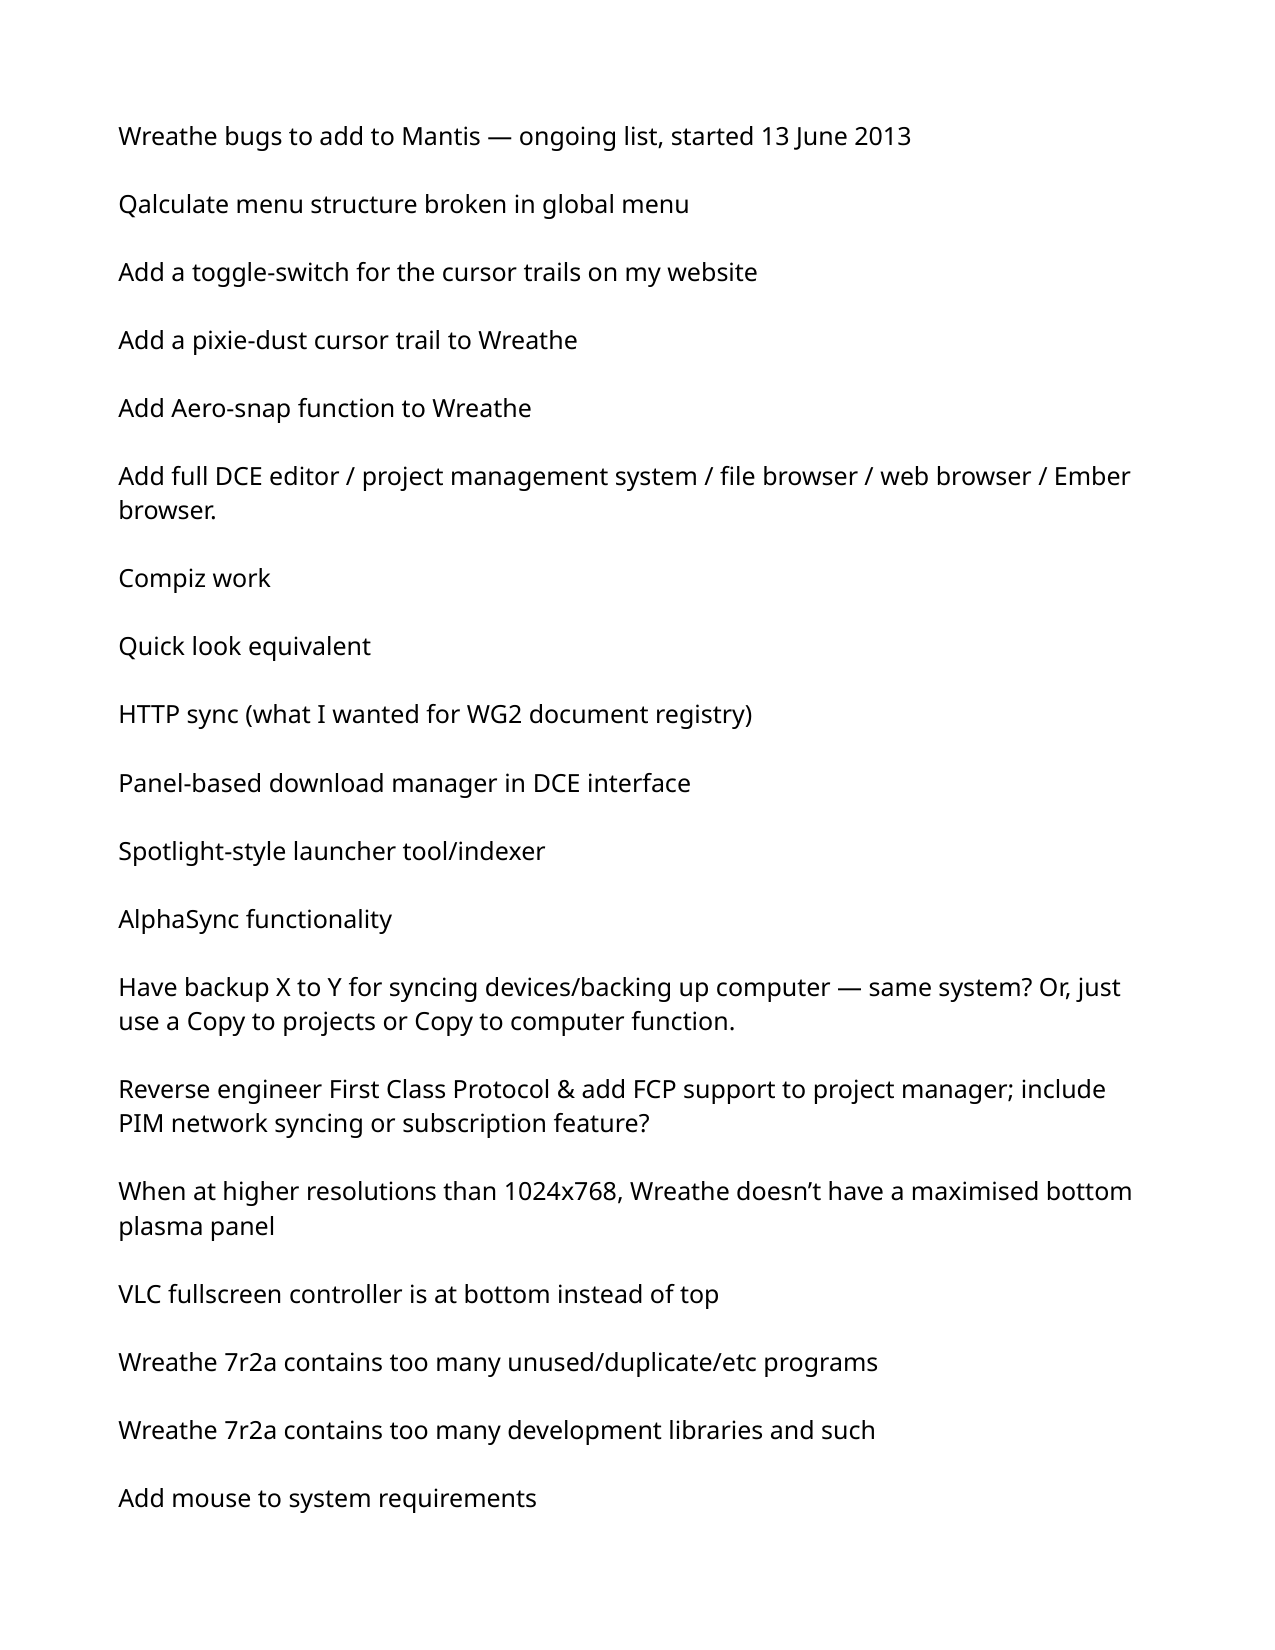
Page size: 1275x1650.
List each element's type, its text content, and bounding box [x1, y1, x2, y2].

text Add mouse to system requirements [118, 1481, 1157, 1515]
text HTTP sync (what I wanted for WG2 document registry) [118, 697, 1157, 731]
text Reverse engineer First Class Protocol & add FCP support to project manager; include PIM network syncing or subscription feature? [118, 1072, 1157, 1140]
text Qalculate menu structure broken in global menu [118, 186, 1157, 220]
text Have backup X to Y for syncing devices/backing up computer — same system? Or, just use a Copy to projects or Copy to computer function. [118, 970, 1157, 1038]
text Panel-based download manager in DCE interface [118, 765, 1157, 799]
text Spotlight-style launcher tool/indexer [118, 833, 1157, 867]
text VLC fullscreen controller is at bottom instead of top [118, 1276, 1157, 1310]
text When at higher resolutions than 1024x768, Wreathe doesn’t have a maximised bottom plasma panel [118, 1174, 1157, 1242]
text Add a toggle-switch for the cursor trails on my website [118, 254, 1157, 288]
text Wreathe 7r2a contains too many unused/duplicate/etc programs [118, 1344, 1157, 1378]
text Wreathe 7r2a contains too many development libraries and such [118, 1412, 1157, 1447]
text Quick look equivalent [118, 629, 1157, 663]
text AlphaSync functionality [118, 902, 1157, 936]
text Add a pixie-dust cursor trail to Wreathe [118, 322, 1157, 357]
text Add Aero-snap function to Wreathe [118, 391, 1157, 425]
text Compiz work [118, 561, 1157, 595]
text Wreathe bugs to add to Mantis — ongoing list, started 13 June 2013 [118, 118, 1157, 152]
text Add full DCE editor / project management system / file browser / web browser / Ember browser. [118, 459, 1157, 527]
